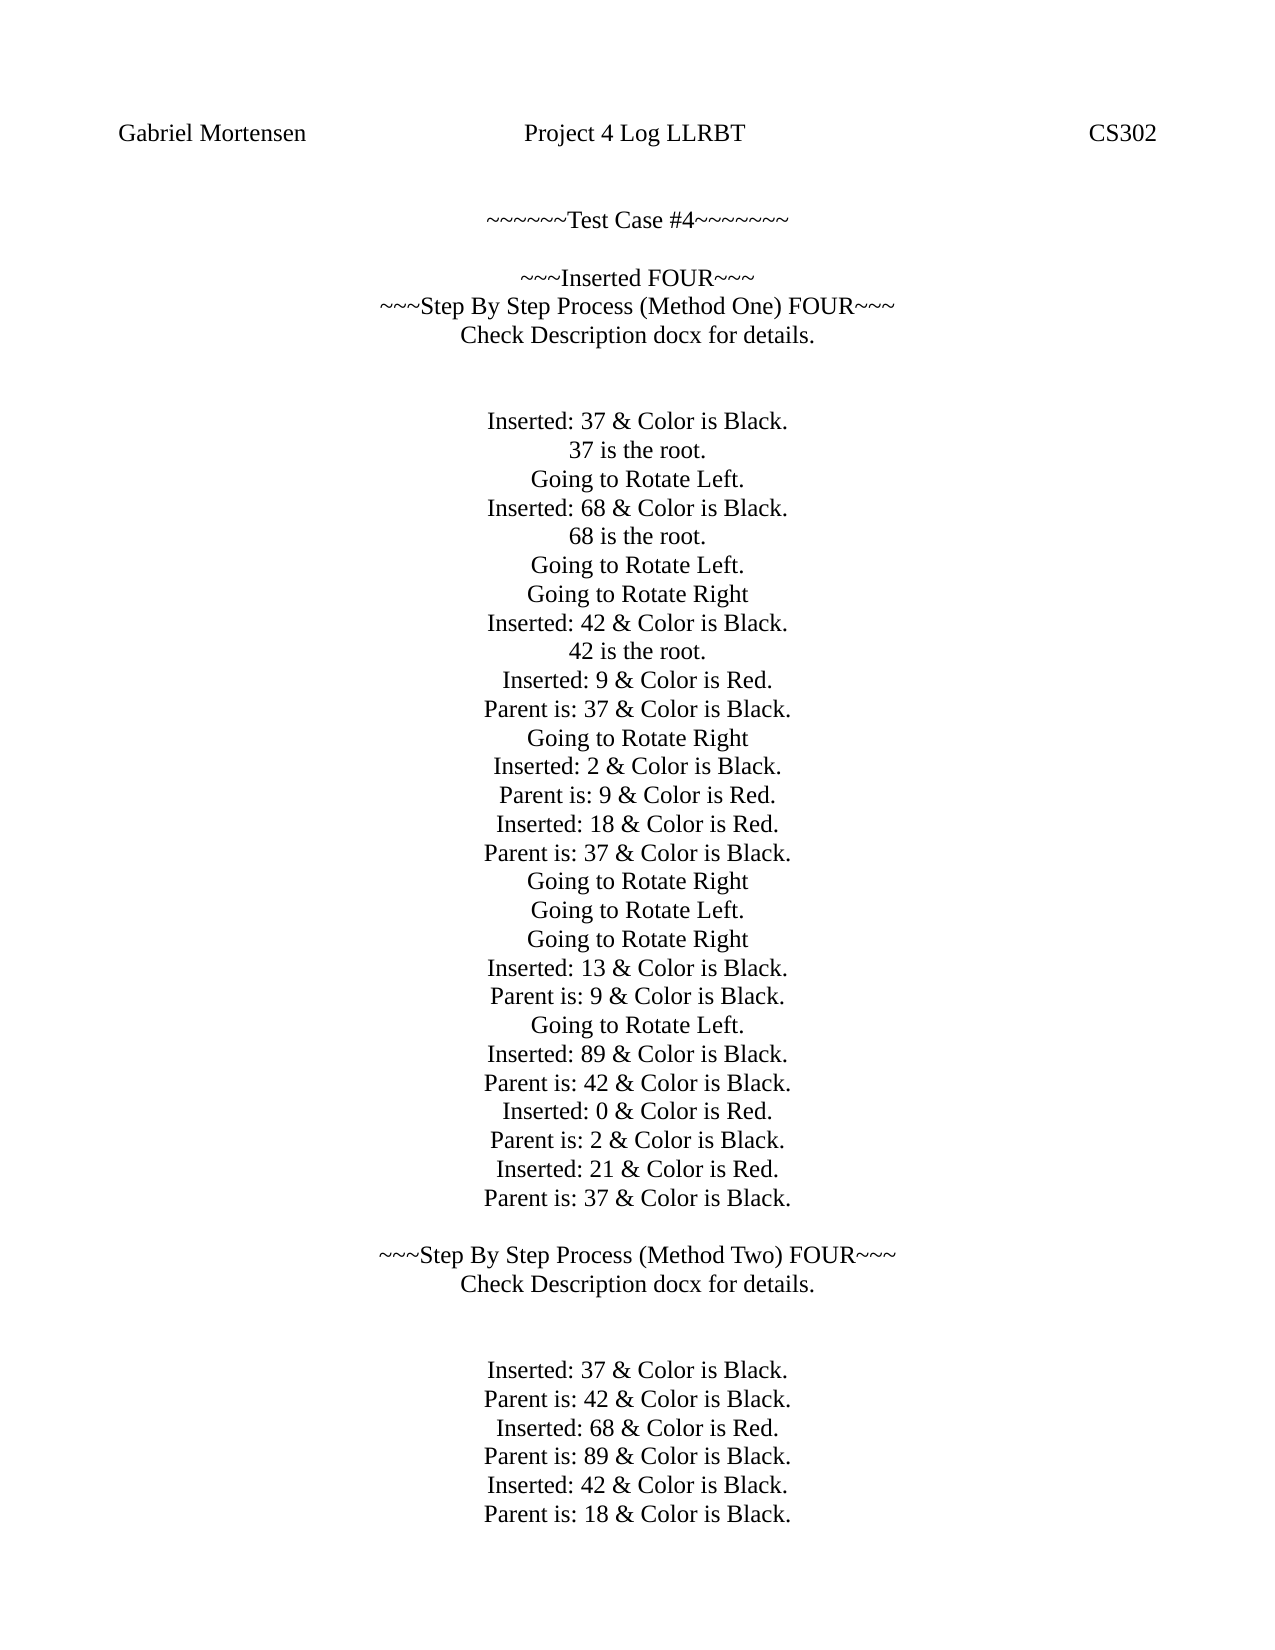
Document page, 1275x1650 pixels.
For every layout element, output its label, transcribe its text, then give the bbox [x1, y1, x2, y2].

text Parent is: 37 & Color is Black. [118, 1183, 1157, 1211]
text Inserted: 9 & Color is Red. [118, 665, 1157, 694]
text Inserted: 68 & Color is Black. [118, 493, 1157, 521]
text Going to Rotate Right [118, 579, 1157, 608]
text ~~~Inserted FOUR~~~ [118, 263, 1157, 291]
text Check Description docx for details. [118, 320, 1157, 349]
text Parent is: 9 & Color is Black. [118, 981, 1157, 1010]
text 68 is the root. [118, 521, 1157, 550]
text ~~~~~~Test Case #4~~~~~~~ [118, 205, 1157, 234]
text Inserted: 37 & Color is Black. [118, 1355, 1157, 1384]
text Parent is: 42 & Color is Black. [118, 1068, 1157, 1096]
text Inserted: 89 & Color is Black. [118, 1039, 1157, 1068]
text Check Description docx for details. [118, 1269, 1157, 1298]
text Going to Rotate Left. [118, 464, 1157, 493]
text Going to Rotate Left. [118, 895, 1157, 924]
text Inserted: 42 & Color is Black. [118, 1470, 1157, 1499]
text 42 is the root. [118, 636, 1157, 665]
text ~~~Step By Step Process (Method Two) FOUR~~~ [118, 1240, 1157, 1269]
text Going to Rotate Right [118, 723, 1157, 751]
text Inserted: 2 & Color is Black. [118, 751, 1157, 780]
text ~~~Step By Step Process (Method One) FOUR~~~ [118, 291, 1157, 320]
text Parent is: 2 & Color is Black. [118, 1125, 1157, 1154]
text Inserted: 68 & Color is Red. [118, 1413, 1157, 1441]
text Going to Rotate Left. [118, 550, 1157, 579]
text Parent is: 18 & Color is Black. [118, 1499, 1157, 1528]
text Going to Rotate Right [118, 924, 1157, 953]
text Going to Rotate Right [118, 866, 1157, 895]
text Inserted: 13 & Color is Black. [118, 953, 1157, 981]
text Parent is: 9 & Color is Red. [118, 780, 1157, 809]
text Inserted: 37 & Color is Black. [118, 406, 1157, 435]
text Parent is: 37 & Color is Black. [118, 838, 1157, 866]
text Parent is: 37 & Color is Black. [118, 694, 1157, 723]
text 37 is the root. [118, 435, 1157, 464]
text Inserted: 18 & Color is Red. [118, 809, 1157, 838]
text Parent is: 42 & Color is Black. [118, 1384, 1157, 1413]
text Inserted: 21 & Color is Red. [118, 1154, 1157, 1183]
text Going to Rotate Left. [118, 1010, 1157, 1039]
text Inserted: 0 & Color is Red. [118, 1096, 1157, 1125]
text Parent is: 89 & Color is Black. [118, 1441, 1157, 1470]
text Inserted: 42 & Color is Black. [118, 608, 1157, 636]
